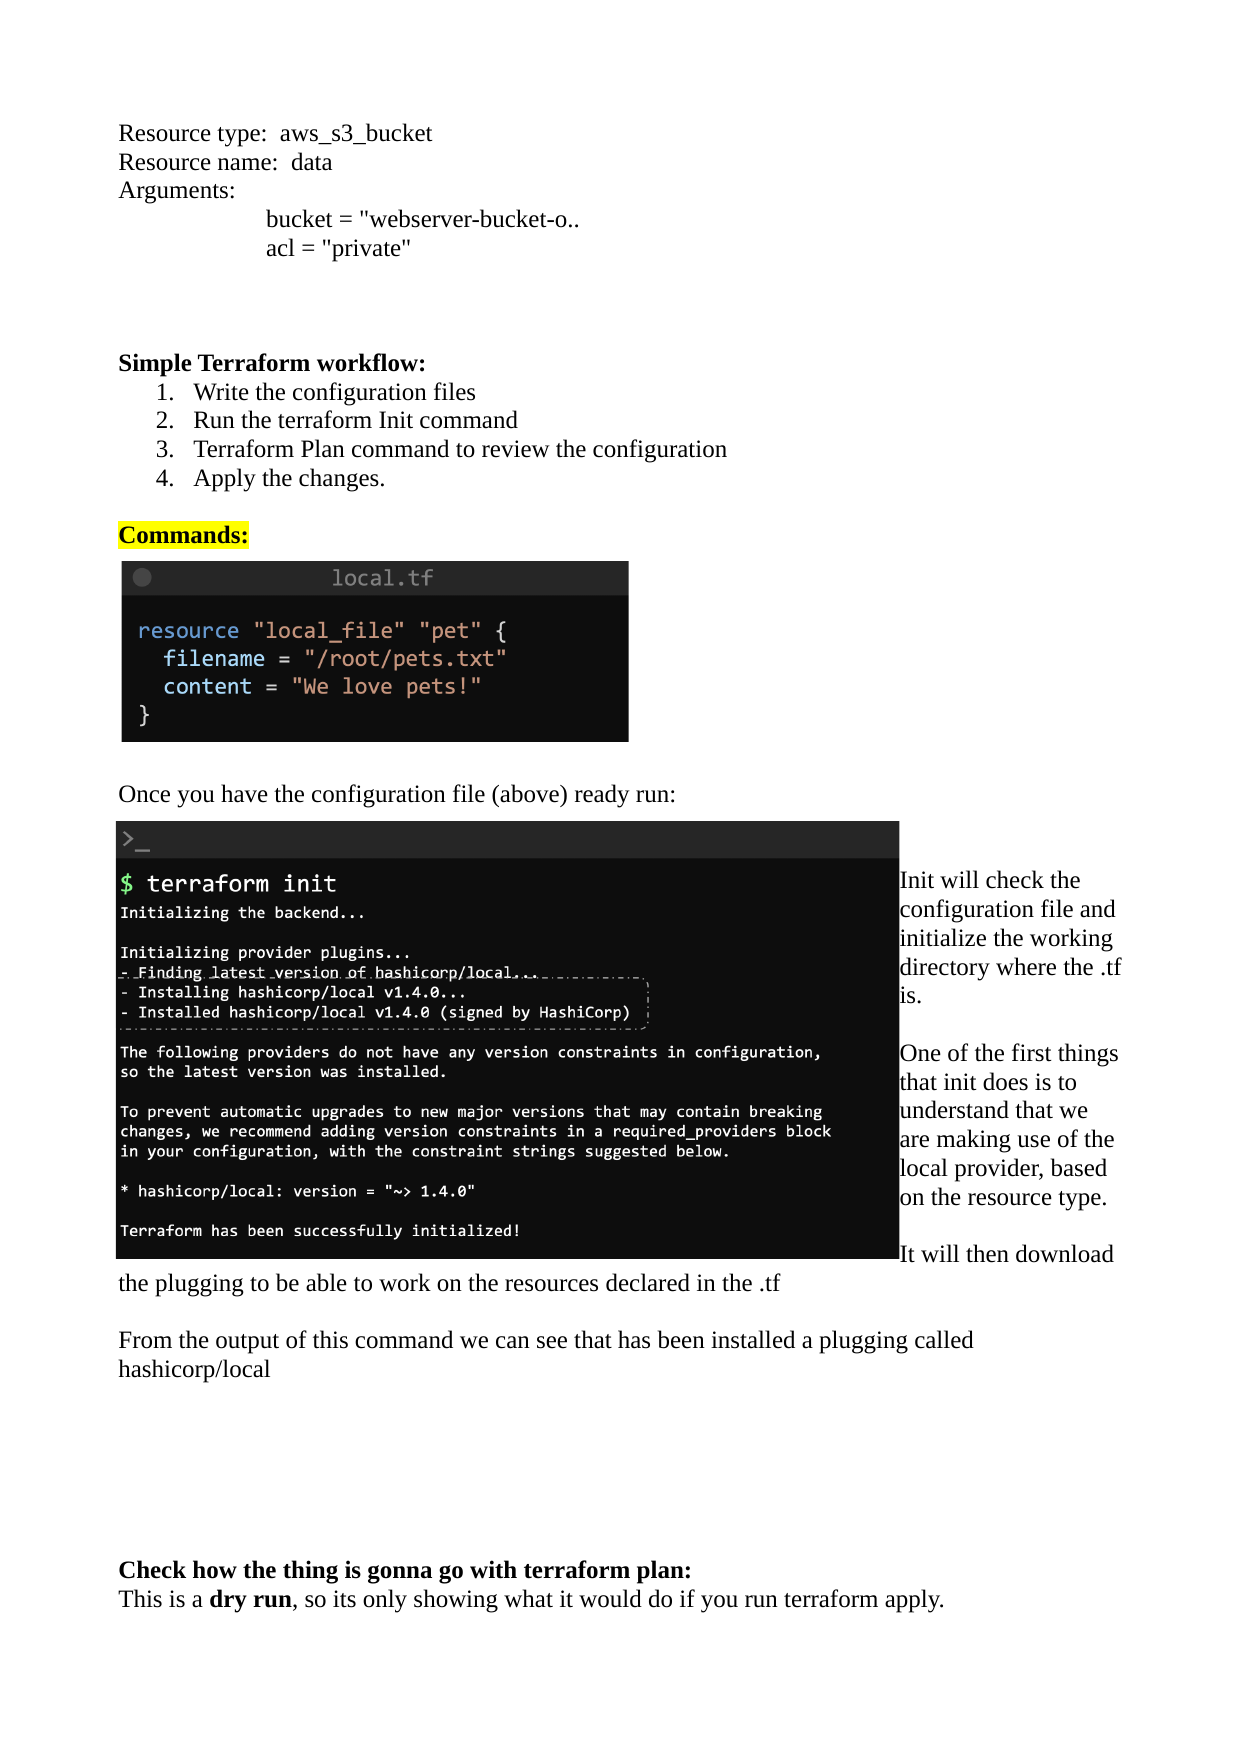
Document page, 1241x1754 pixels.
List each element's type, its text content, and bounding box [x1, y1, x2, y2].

picture [115, 821, 900, 1259]
list Run the terraform Init command [156, 406, 1122, 434]
text Simple Terraform workflow: [118, 348, 1122, 377]
text Arguments: [118, 176, 1122, 204]
text acl = "private" [118, 233, 1122, 262]
text Resource name: data [118, 147, 1122, 176]
list Write the configuration files [156, 377, 1122, 406]
list Terraform Plan command to review the configuration [156, 434, 1122, 463]
text Once you have the configuration file (above) ready run: [118, 779, 1122, 808]
text It will then download the plugging to be able to work on the resources declared in the .tf [118, 1239, 1122, 1297]
text Commands: [118, 521, 1122, 549]
text One of the first things that init does is to understand that we are making use of the local provider, based on the resource type. [900, 1038, 1122, 1211]
text From the output of this command we can see that has been installed a plugging called hashicorp/local [118, 1326, 1122, 1383]
text bucket = "webserver-bucket-o.. [118, 204, 1122, 233]
text Init will check the configuration file and initialize the working directory where the .tf is. [900, 866, 1122, 1009]
text Check how the thing is gonna go with terraform plan: [118, 1556, 1122, 1584]
text This is a dry run, so its only showing what it would do if you run terraform apply. [118, 1584, 1122, 1613]
picture [121, 561, 629, 742]
text Resource type: aws_s3_bucket [118, 118, 1122, 147]
list Apply the changes. [156, 463, 1122, 492]
